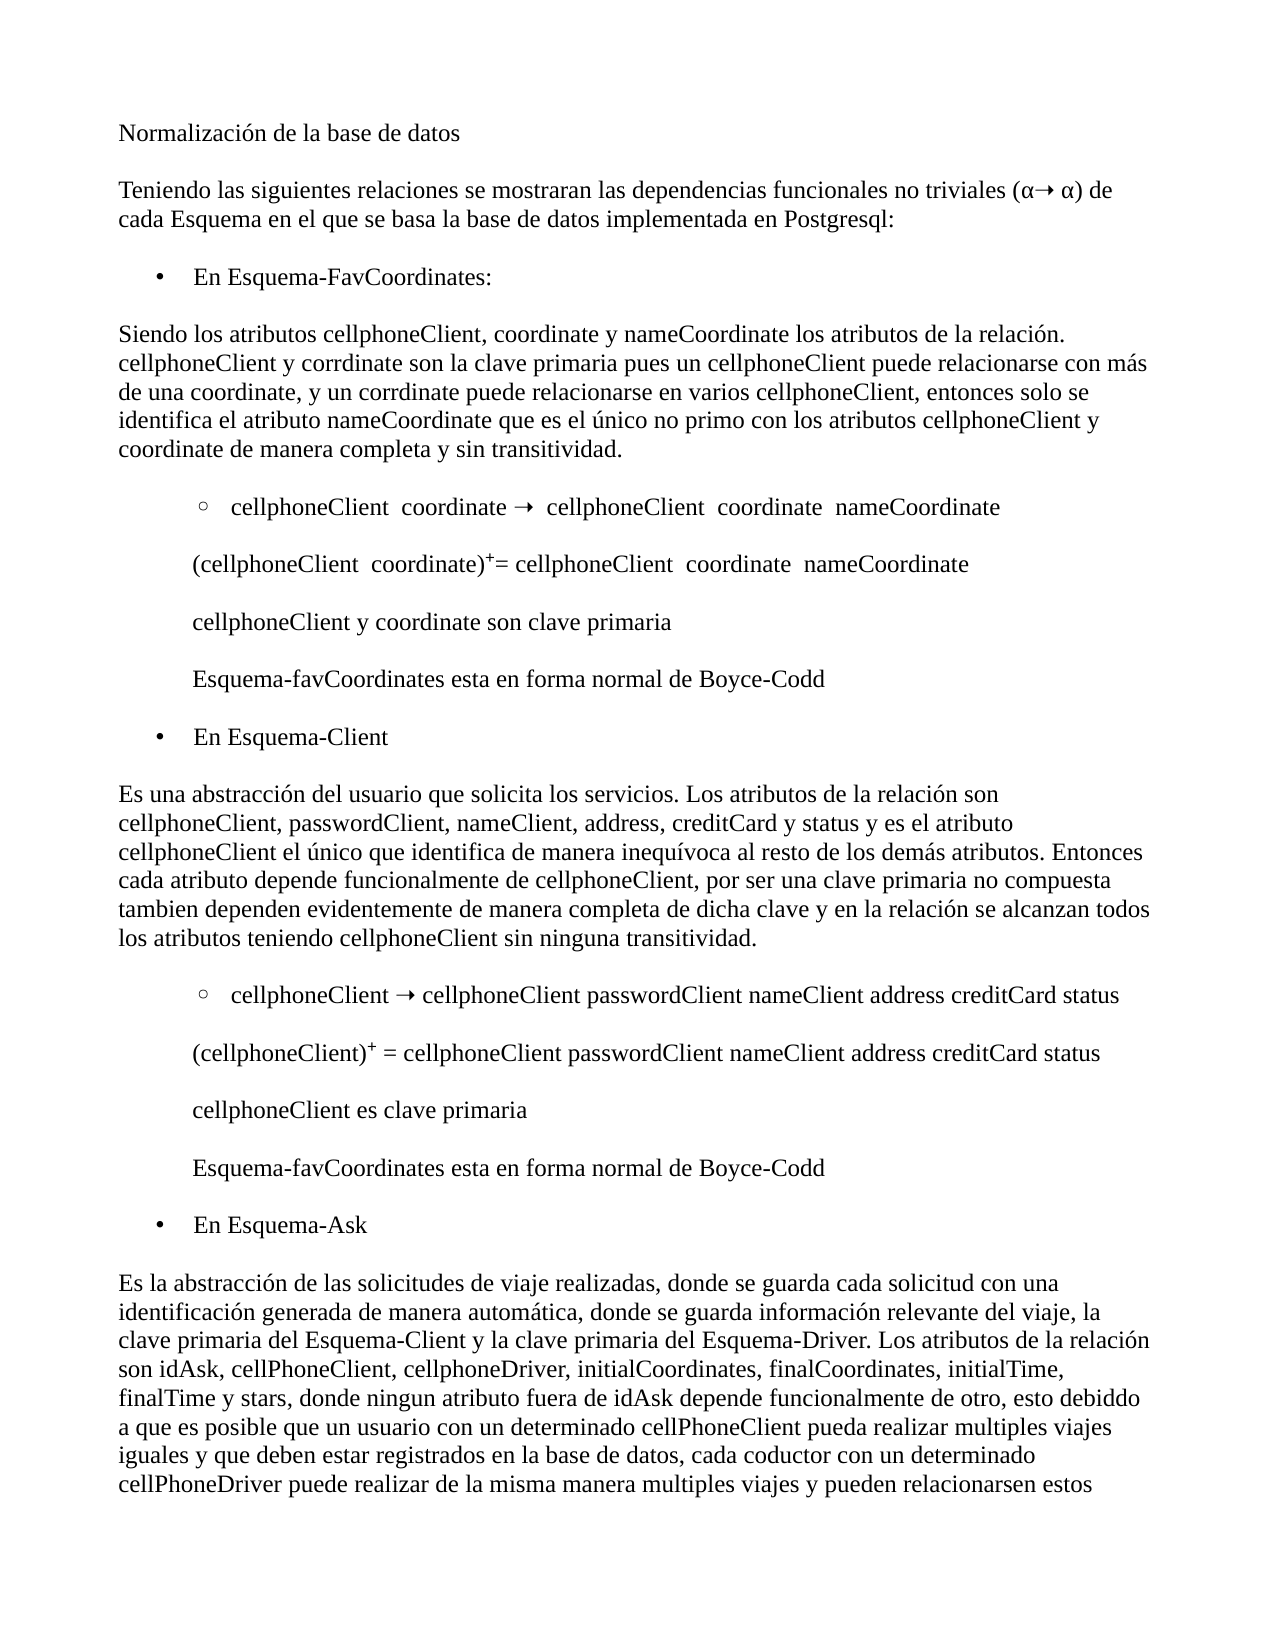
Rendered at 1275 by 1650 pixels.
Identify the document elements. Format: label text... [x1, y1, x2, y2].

text Teniendo las siguientes relaciones se mostraran las dependencias funcionales no triviales (α➝ α) de cada Esquema en el que se basa la base de datos implementada en Postgresql: [118, 176, 1157, 233]
text Es la abstracción de las solicitudes de viaje realizadas, donde se guarda cada solicitud con una identificación generada de manera automática, donde se guarda información relevante del viaje, la clave primaria del Esquema-Client y la clave primaria del Esquema-Driver. Los atributos de la relación son idAsk, cellPhoneClient, cellphoneDriver, initialCoordinates, finalCoordinates, initialTime, finalTime y stars, donde ningun atributo fuera de idAsk depende funcionalmente de otro, esto debiddo a que es posible que un usuario con un determinado cellPhoneClient pueda realizar multiples viajes iguales y que deben estar registrados en la base de datos, cada coductor con un determinado cellPhoneDriver puede realizar de la misma manera multiples viajes y pueden relacionarsen estos [118, 1268, 1157, 1498]
text Normalización de la base de datos [118, 118, 1157, 147]
text Esquema-favCoordinates esta en forma normal de Boyce-Codd [118, 1153, 1157, 1182]
text cellphoneClient y coordinate son clave primaria [118, 607, 1157, 636]
text Esquema-favCoordinates esta en forma normal de Boyce-Codd [118, 664, 1157, 693]
text Es una abstracción del usuario que solicita los servicios. Los atributos de la relación son cellphoneClient, passwordClient, nameClient, address, creditCard y status y es el atributo cellphoneClient el único que identifica de manera inequívoca al resto de los demás atributos. Entonces cada atributo depende funcionalmente de cellphoneClient, por ser una clave primaria no compuesta tambien dependen evidentemente de manera completa de dicha clave y en la relación se alcanzan todos los atributos teniendo cellphoneClient sin ninguna transitividad. [118, 779, 1157, 952]
list cellphoneClient coordinate ➝ cellphoneClient coordinate nameCoordinate [193, 492, 1157, 521]
text Siendo los atributos cellphoneClient, coordinate y nameCoordinate los atributos de la relación. cellphoneClient y corrdinate son la clave primaria pues un cellphoneClient puede relacionarse con más de una coordinate, y un corrdinate puede relacionarse en varios cellphoneClient, entonces solo se identifica el atributo nameCoordinate que es el único no primo con los atributos cellphoneClient y coordinate de manera completa y sin transitividad. [118, 319, 1157, 463]
list En Esquema-Client [156, 722, 1157, 751]
list cellphoneClient ➝ cellphoneClient passwordClient nameClient address creditCard status [193, 981, 1157, 1009]
text cellphoneClient es clave primaria [118, 1096, 1157, 1124]
text (cellphoneClient)⁺ = cellphoneClient passwordClient nameClient address creditCard status [118, 1038, 1157, 1067]
text (cellphoneClient coordinate)⁺= cellphoneClient coordinate nameCoordinate [118, 549, 1157, 578]
list En Esquema-FavCoordinates: [156, 262, 1157, 291]
list En Esquema-Ask [156, 1211, 1157, 1239]
